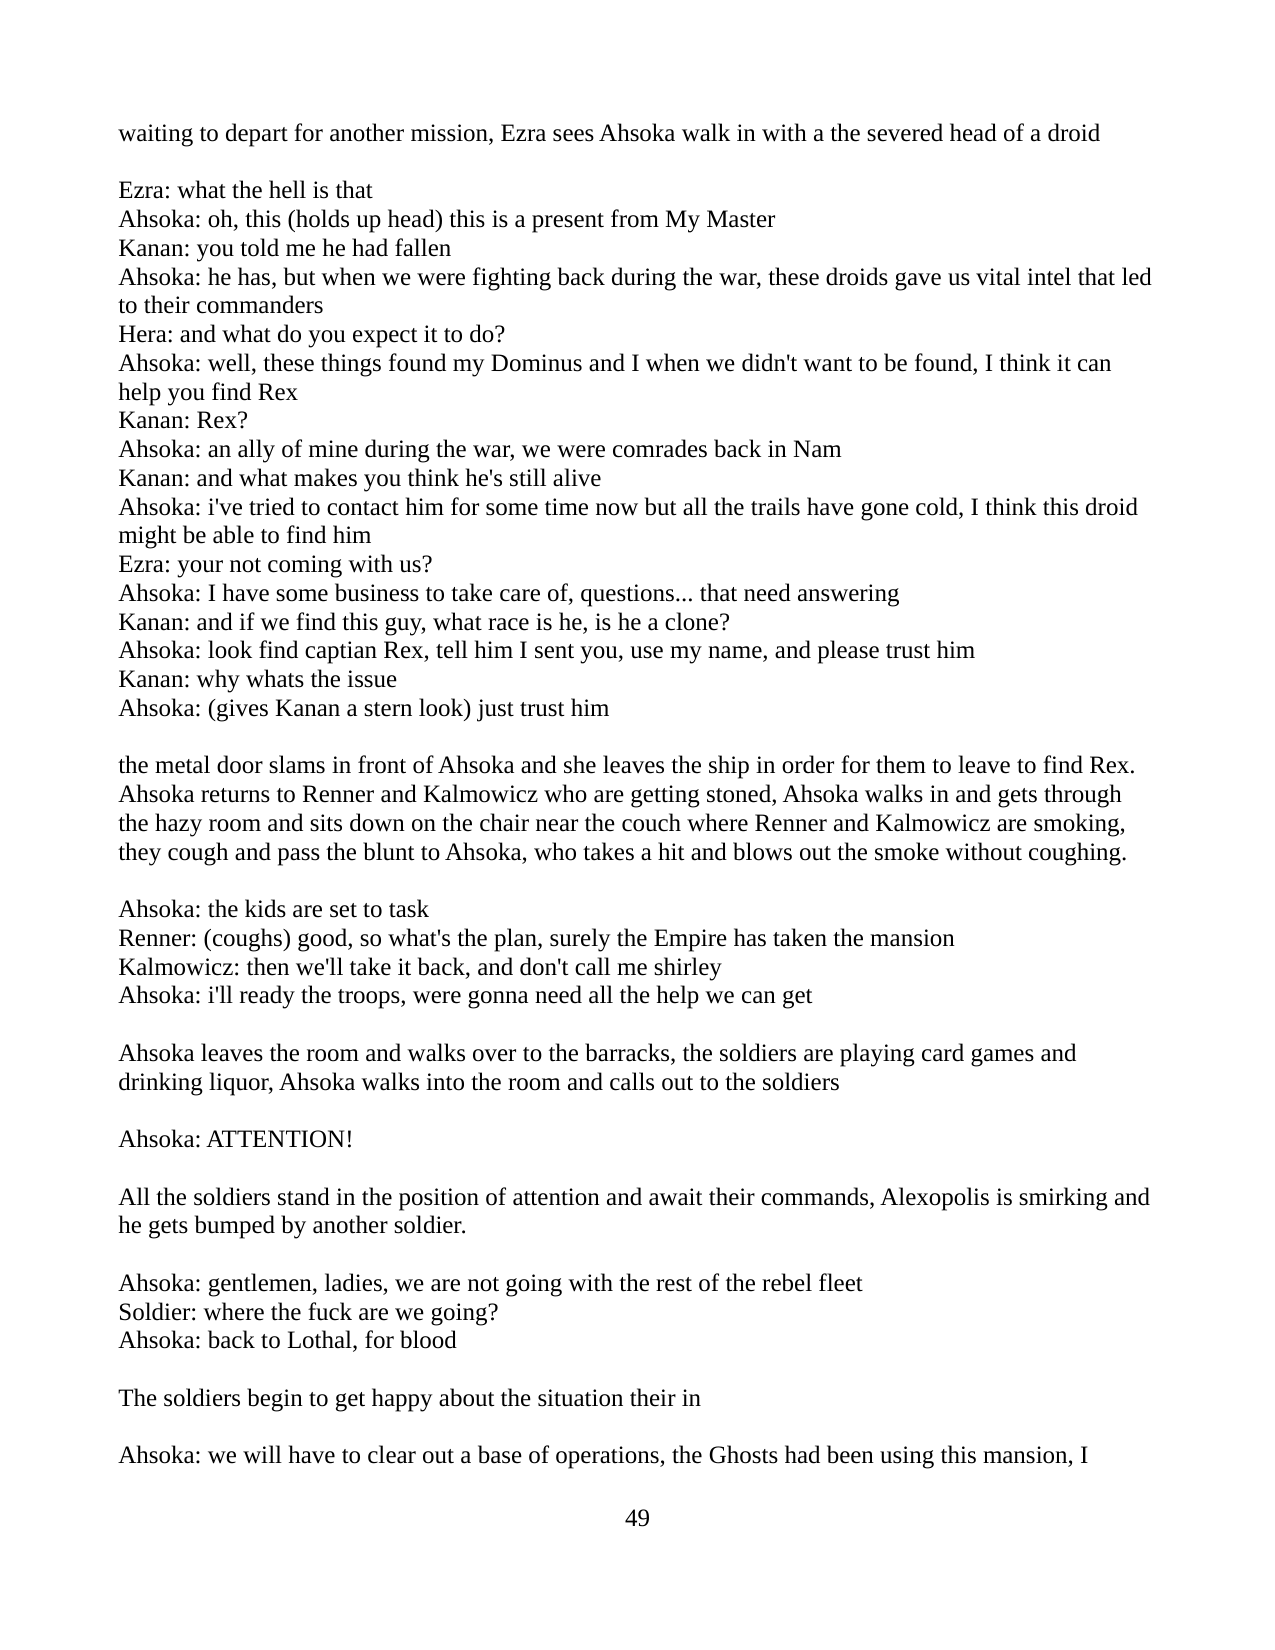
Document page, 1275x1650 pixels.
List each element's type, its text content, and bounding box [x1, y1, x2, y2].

text Ezra: your not coming with us? [118, 549, 1157, 578]
text Ahsoka: oh, this (holds up head) this is a present from My Master [118, 204, 1157, 233]
text Ezra: what the hell is that [118, 176, 1157, 204]
text Ahsoka: an ally of mine during the war, we were comrades back in Nam [118, 434, 1157, 463]
text Kanan: and if we find this guy, what race is he, is he a clone? [118, 607, 1157, 636]
text the metal door slams in front of Ahsoka and she leaves the ship in order for them to leave to find Rex. Ahsoka returns to Renner and Kalmowicz who are getting stoned, Ahsoka walks in and gets through the hazy room and sits down on the chair near the couch where Renner and Kalmowicz are smoking, they cough and pass the blunt to Ahsoka, who takes a hit and blows out the smoke without coughing. [118, 751, 1157, 866]
text Soldier: where the fuck are we going? [118, 1297, 1157, 1326]
text Ahsoka: we will have to clear out a base of operations, the Ghosts had been using this mansion, I [118, 1441, 1157, 1469]
text waiting to depart for another mission, Ezra sees Ahsoka walk in with a the severed head of a droid [118, 118, 1157, 147]
text Ahsoka: the kids are set to task [118, 894, 1157, 923]
text Ahsoka: ATTENTION! [118, 1124, 1157, 1153]
text Ahsoka: I have some business to take care of, questions... that need answering [118, 578, 1157, 607]
text Ahsoka leaves the room and walks over to the barracks, the soldiers are playing card games and drinking liquor, Ahsoka walks into the room and calls out to the soldiers [118, 1038, 1157, 1096]
text Ahsoka: i've tried to contact him for some time now but all the trails have gone cold, I think this droid might be able to find him [118, 492, 1157, 549]
text Ahsoka: (gives Kanan a stern look) just trust him [118, 693, 1157, 722]
text Kanan: and what makes you think he's still alive [118, 463, 1157, 492]
text Kanan: why whats the issue [118, 664, 1157, 693]
text Ahsoka: back to Lothal, for blood [118, 1326, 1157, 1354]
text Kanan: Rex? [118, 406, 1157, 434]
text Kalmowicz: then we'll take it back, and don't call me shirley [118, 952, 1157, 981]
text Ahsoka: well, these things found my Dominus and I when we didn't want to be found, I think it can help you find Rex [118, 348, 1157, 406]
text All the soldiers stand in the position of attention and await their commands, Alexopolis is smirking and he gets bumped by another soldier. [118, 1182, 1157, 1239]
text Hera: and what do you expect it to do? [118, 319, 1157, 348]
text Ahsoka: look find captian Rex, tell him I sent you, use my name, and please trust him [118, 636, 1157, 664]
text The soldiers begin to get happy about the situation their in [118, 1383, 1157, 1412]
text Ahsoka: i'll ready the troops, were gonna need all the help we can get [118, 981, 1157, 1009]
text Renner: (coughs) good, so what's the plan, surely the Empire has taken the mansion [118, 923, 1157, 952]
text Ahsoka: gentlemen, ladies, we are not going with the rest of the rebel fleet [118, 1268, 1157, 1297]
text Ahsoka: he has, but when we were fighting back during the war, these droids gave us vital intel that led to their commanders [118, 262, 1157, 319]
text Kanan: you told me he had fallen [118, 233, 1157, 262]
